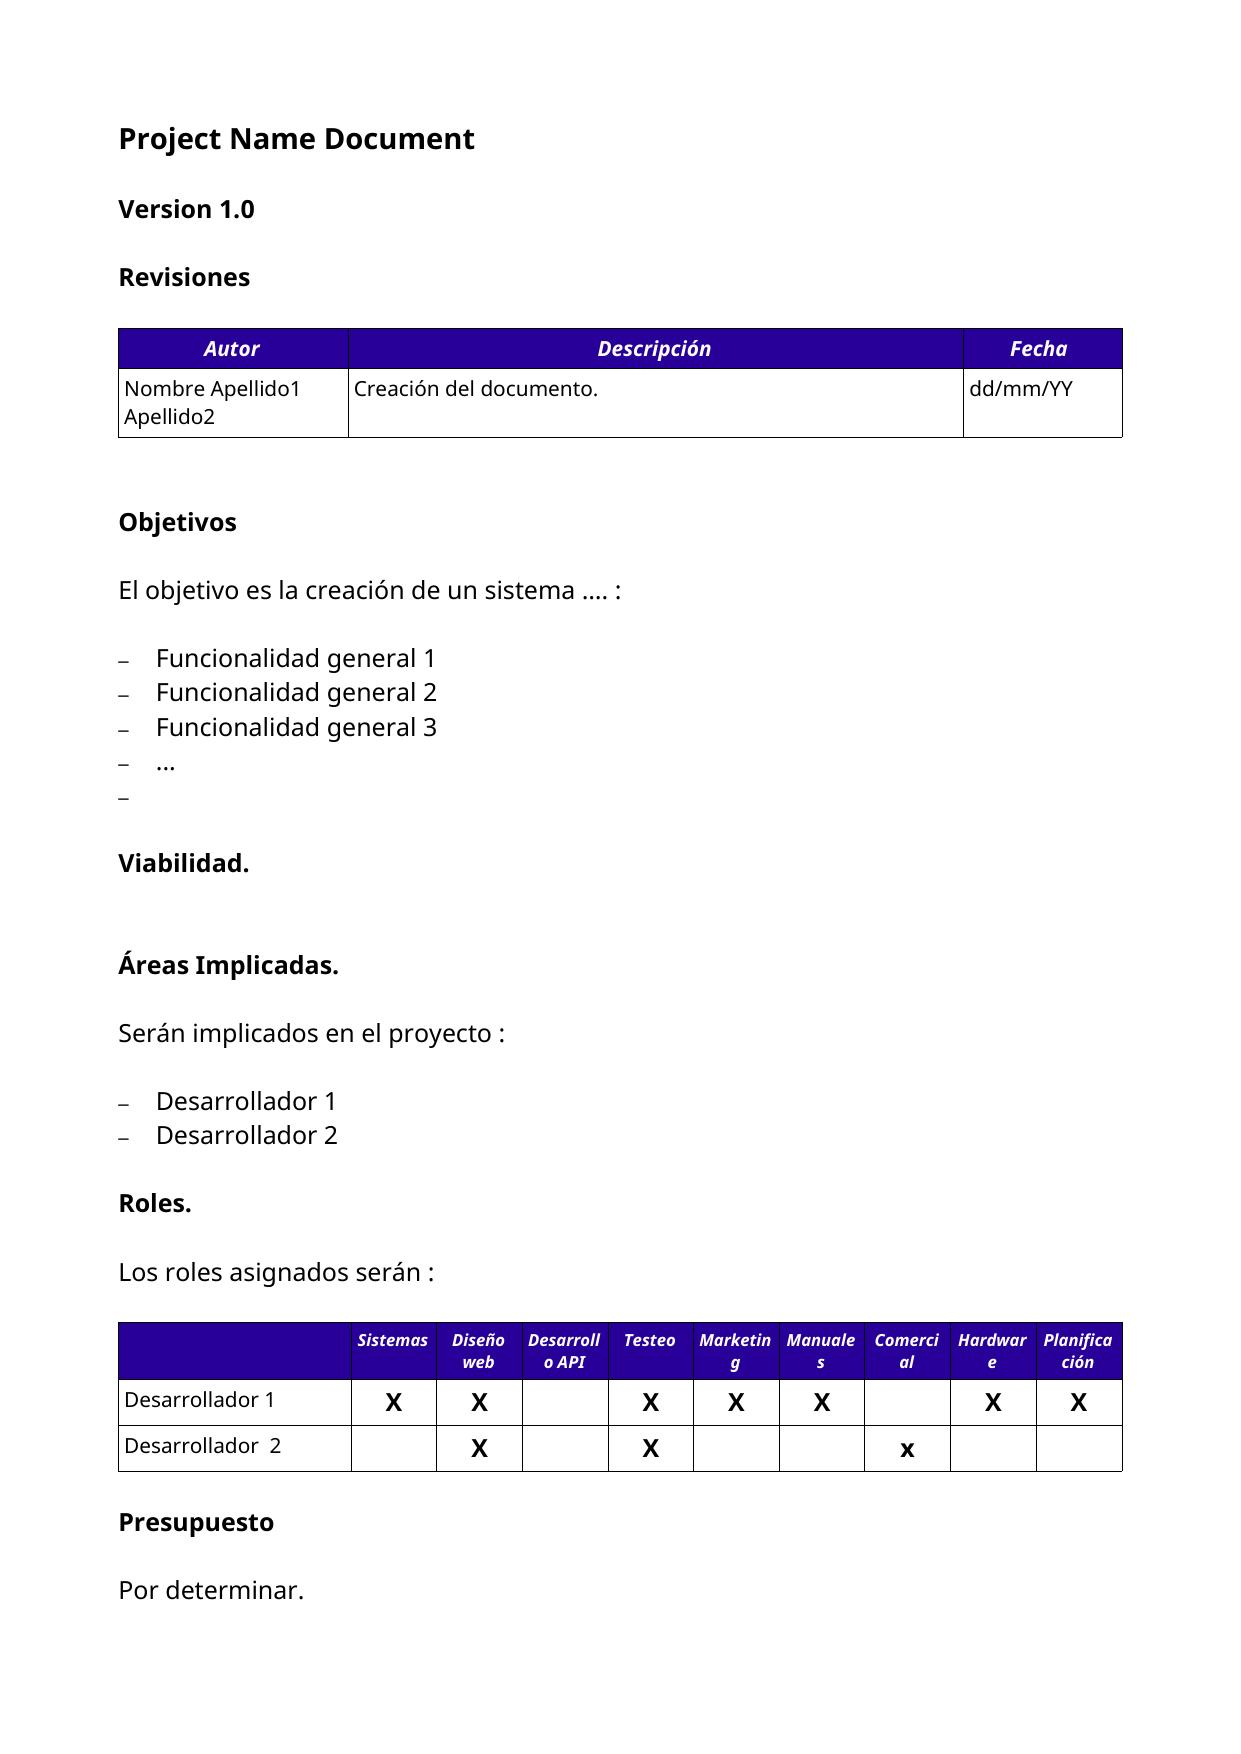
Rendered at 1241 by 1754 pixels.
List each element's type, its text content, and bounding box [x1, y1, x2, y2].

table_cell X [951, 1380, 1036, 1425]
list Desarrollador 1 [118, 1084, 1122, 1118]
table_cell Desarrollador 1 [119, 1380, 351, 1425]
text Version 1.0 [118, 192, 1122, 226]
table_cell [951, 1426, 1036, 1471]
text Revisiones [118, 260, 1122, 294]
text Los roles asignados serán : [118, 1254, 1122, 1288]
table_cell X [437, 1426, 522, 1471]
table_header Sistemas [352, 1323, 436, 1379]
table_header Comercial [865, 1323, 950, 1379]
table_header Descripción [349, 329, 963, 368]
table_header Marketing [694, 1323, 779, 1379]
text Viabilidad. [118, 845, 1122, 879]
table_cell [865, 1380, 950, 1425]
text Objetivos [118, 505, 1122, 539]
table_header [119, 1323, 351, 1379]
table_cell Creación del documento. [349, 369, 963, 437]
list Funcionalidad general 2 [118, 675, 1122, 709]
table_header Planificación [1037, 1323, 1122, 1379]
table_cell X [609, 1426, 693, 1471]
list ... [118, 743, 1122, 777]
table_cell [694, 1426, 779, 1471]
text El objetivo es la creación de un sistema …. : [118, 573, 1122, 607]
list Funcionalidad general 3 [118, 709, 1122, 743]
table_cell x [865, 1426, 950, 1471]
table_cell [780, 1426, 864, 1471]
list Desarrollador 2 [118, 1118, 1122, 1152]
list Funcionalidad general 1 [118, 641, 1122, 675]
table_cell [352, 1426, 436, 1471]
text Presupuesto [118, 1505, 1122, 1539]
table_cell X [1037, 1380, 1122, 1425]
table_header Fecha [964, 329, 1122, 368]
table_header Autor [119, 329, 348, 368]
table_cell X [352, 1380, 436, 1425]
text Serán implicados en el proyecto : [118, 1016, 1122, 1050]
table_cell X [780, 1380, 864, 1425]
text Project Name Document [118, 118, 1122, 158]
table_cell X [694, 1380, 779, 1425]
table_cell Nombre Apellido1 Apellido2 [119, 369, 348, 437]
table_header Hardware [951, 1323, 1036, 1379]
text Roles. [118, 1186, 1122, 1220]
text Áreas Implicadas. [118, 948, 1122, 982]
text Por determinar. [118, 1573, 1122, 1607]
table_header Manuales [780, 1323, 864, 1379]
table_cell X [437, 1380, 522, 1425]
table_cell dd/mm/YY [964, 369, 1122, 437]
table_header Testeo [609, 1323, 693, 1379]
table_cell Desarrollador 2 [119, 1426, 351, 1471]
table_cell [523, 1380, 608, 1425]
table_cell X [609, 1380, 693, 1425]
table_header Diseño web [437, 1323, 522, 1379]
table_cell [1037, 1426, 1122, 1471]
table_cell [523, 1426, 608, 1471]
table_header Desarrollo API [523, 1323, 608, 1379]
